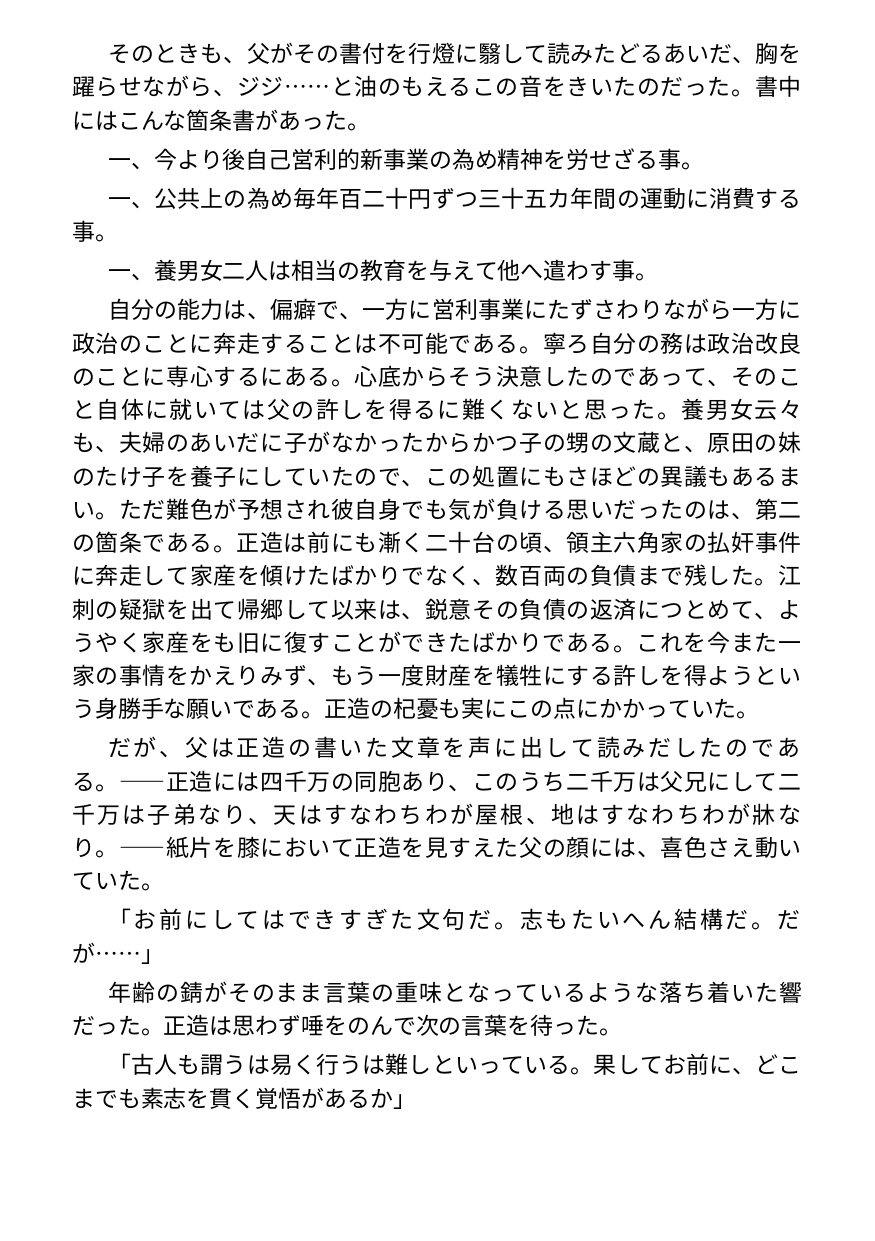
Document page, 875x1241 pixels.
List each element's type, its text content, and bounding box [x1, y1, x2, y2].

text 一、養男女二人は相当の教育を与えて他へ遣わす事。 [72, 253, 802, 286]
text 一、公共上の為め毎年百二十円ずつ三十五カ年間の運動に消費する事。 [72, 181, 802, 247]
text 「お前にしてはできすぎた文句だ。志もたいへん結構だ。だが……」 [72, 902, 802, 969]
text だが、父は正造の書いた文章を声に出して読みだしたのである。――正造には四千万の同胞あり、このうち二千万は父兄にして二千万は子弟なり、天はすなわちわが屋根、地はすなわちわが牀なり。――紙片を膝において正造を見すえた父の顔には、喜色さえ動いていた。 [72, 730, 802, 896]
text 一、今より後自己営利的新事業の為め精神を労せざる事。 [72, 142, 802, 175]
text 「古人も謂うは易く行うは難しといっている。果してお前に、どこまでも素志を貫く覚悟があるか」 [72, 1047, 802, 1114]
text 自分の能力は、偏癖で、一方に営利事業にたずさわりながら一方に政治のことに奔走することは不可能である。寧ろ自分の務は政治改良のことに専心するにある。心底からそう決意したのであって、そのこと自体に就いては父の許しを得るに難くないと思った。養男女云々も、夫婦のあいだに子がなかったからかつ子の甥の文蔵と、原田の妹のたけ子を養子にしていたので、この処置にもさほどの異議もあるまい。ただ難色が予想され彼自身でも気が負ける思いだったのは、第二の箇条である。正造は前にも漸く二十台の頃、領主六角家の払奸事件に奔走して家産を傾けたばかりでなく、数百両の負債まで残した。江刺の疑獄を出て帰郷して以来は、鋭意その負債の返済につとめて、ようやく家産をも旧に復すことができたばかりである。これを今また一家の事情をかえりみず、もう一度財産を犠牲にする許しを得ようという身勝手な願いである。正造の杞憂も実にこの点にかかっていた。 [72, 292, 802, 724]
text そのときも、父がその書付を行燈に翳して読みたどるあいだ、胸を躍らせながら、ジジ……と油のもえるこの音をきいたのだった。書中にはこんな箇条書があった。 [72, 36, 802, 136]
text 年齢の錆がそのまま言葉の重味となっているような落ち着いた響だった。正造は思わず唾をのんで次の言葉を待った。 [72, 975, 802, 1041]
